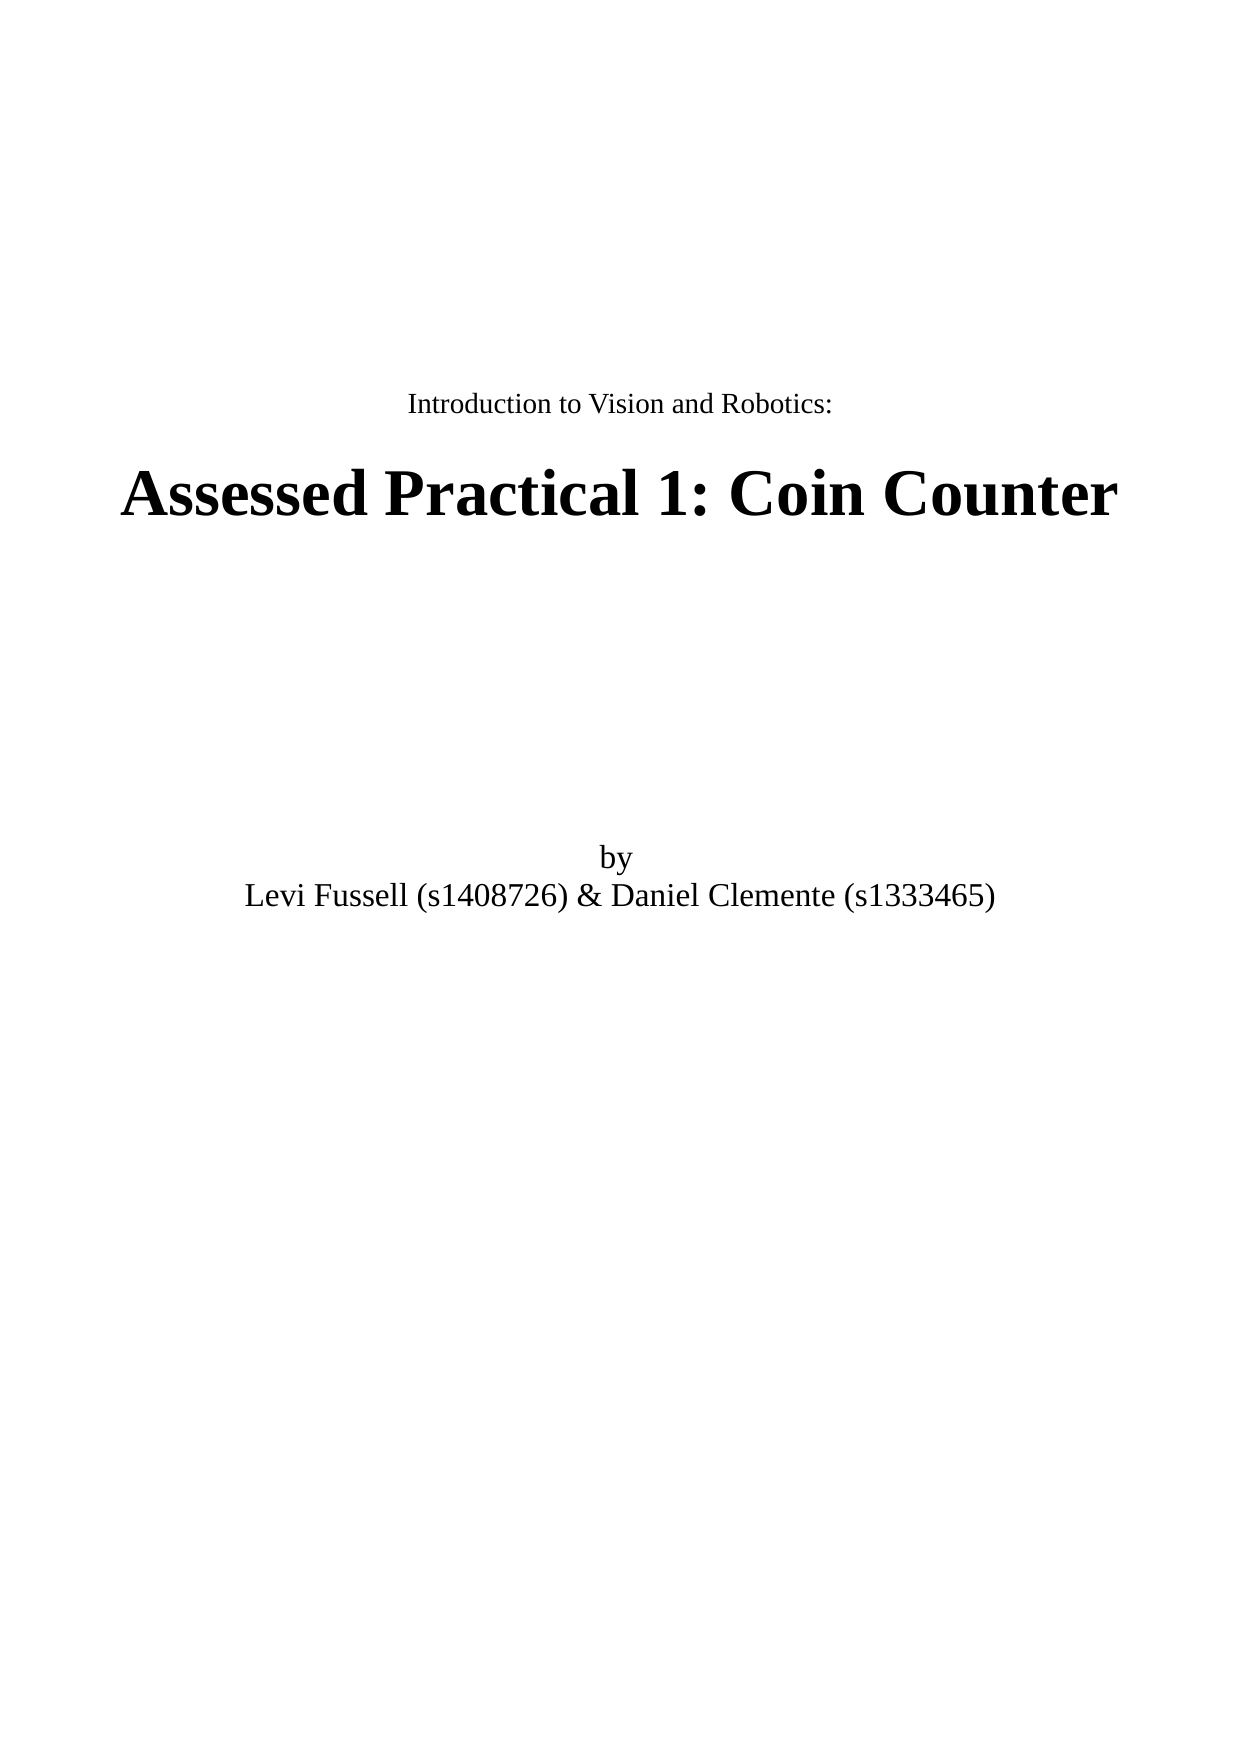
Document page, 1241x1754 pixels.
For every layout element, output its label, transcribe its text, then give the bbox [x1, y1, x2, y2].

text by [118, 837, 1122, 875]
text Assessed Practical 1: Coin Counter [118, 453, 1122, 530]
text Introduction to Vision and Robotics: [118, 386, 1122, 420]
text Levi Fussell (s1408726) & Daniel Clemente (s1333465) [118, 875, 1122, 913]
